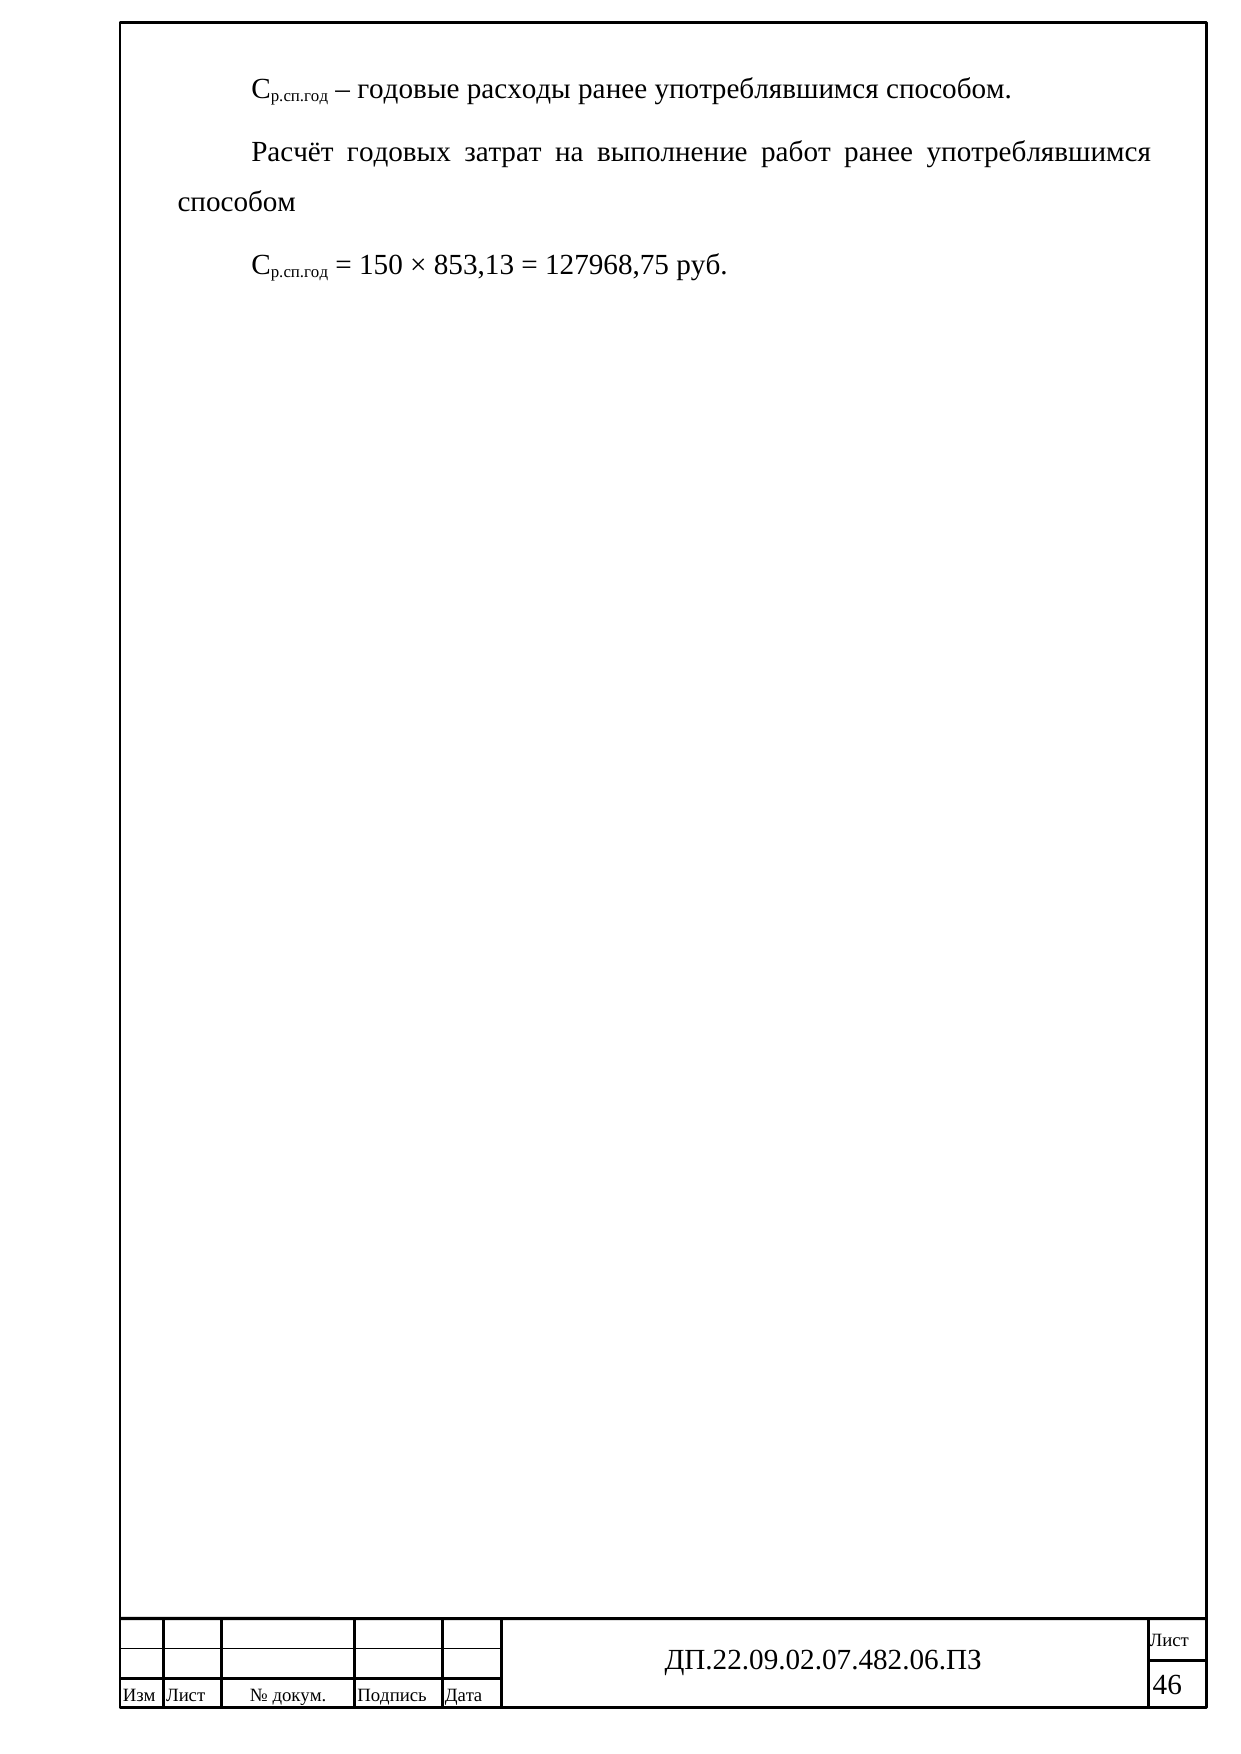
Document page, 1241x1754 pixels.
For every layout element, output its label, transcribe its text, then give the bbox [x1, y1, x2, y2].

text Ср.сп.год – годовые расходы ранее употреблявшимся способом. [177, 71, 1152, 105]
text Ср.сп.год = 150 × 853,13 = 127968,75 руб. [177, 247, 1152, 281]
text Расчёт годовых затрат на выполнение работ ранее употреблявшимся способом [177, 134, 1152, 218]
